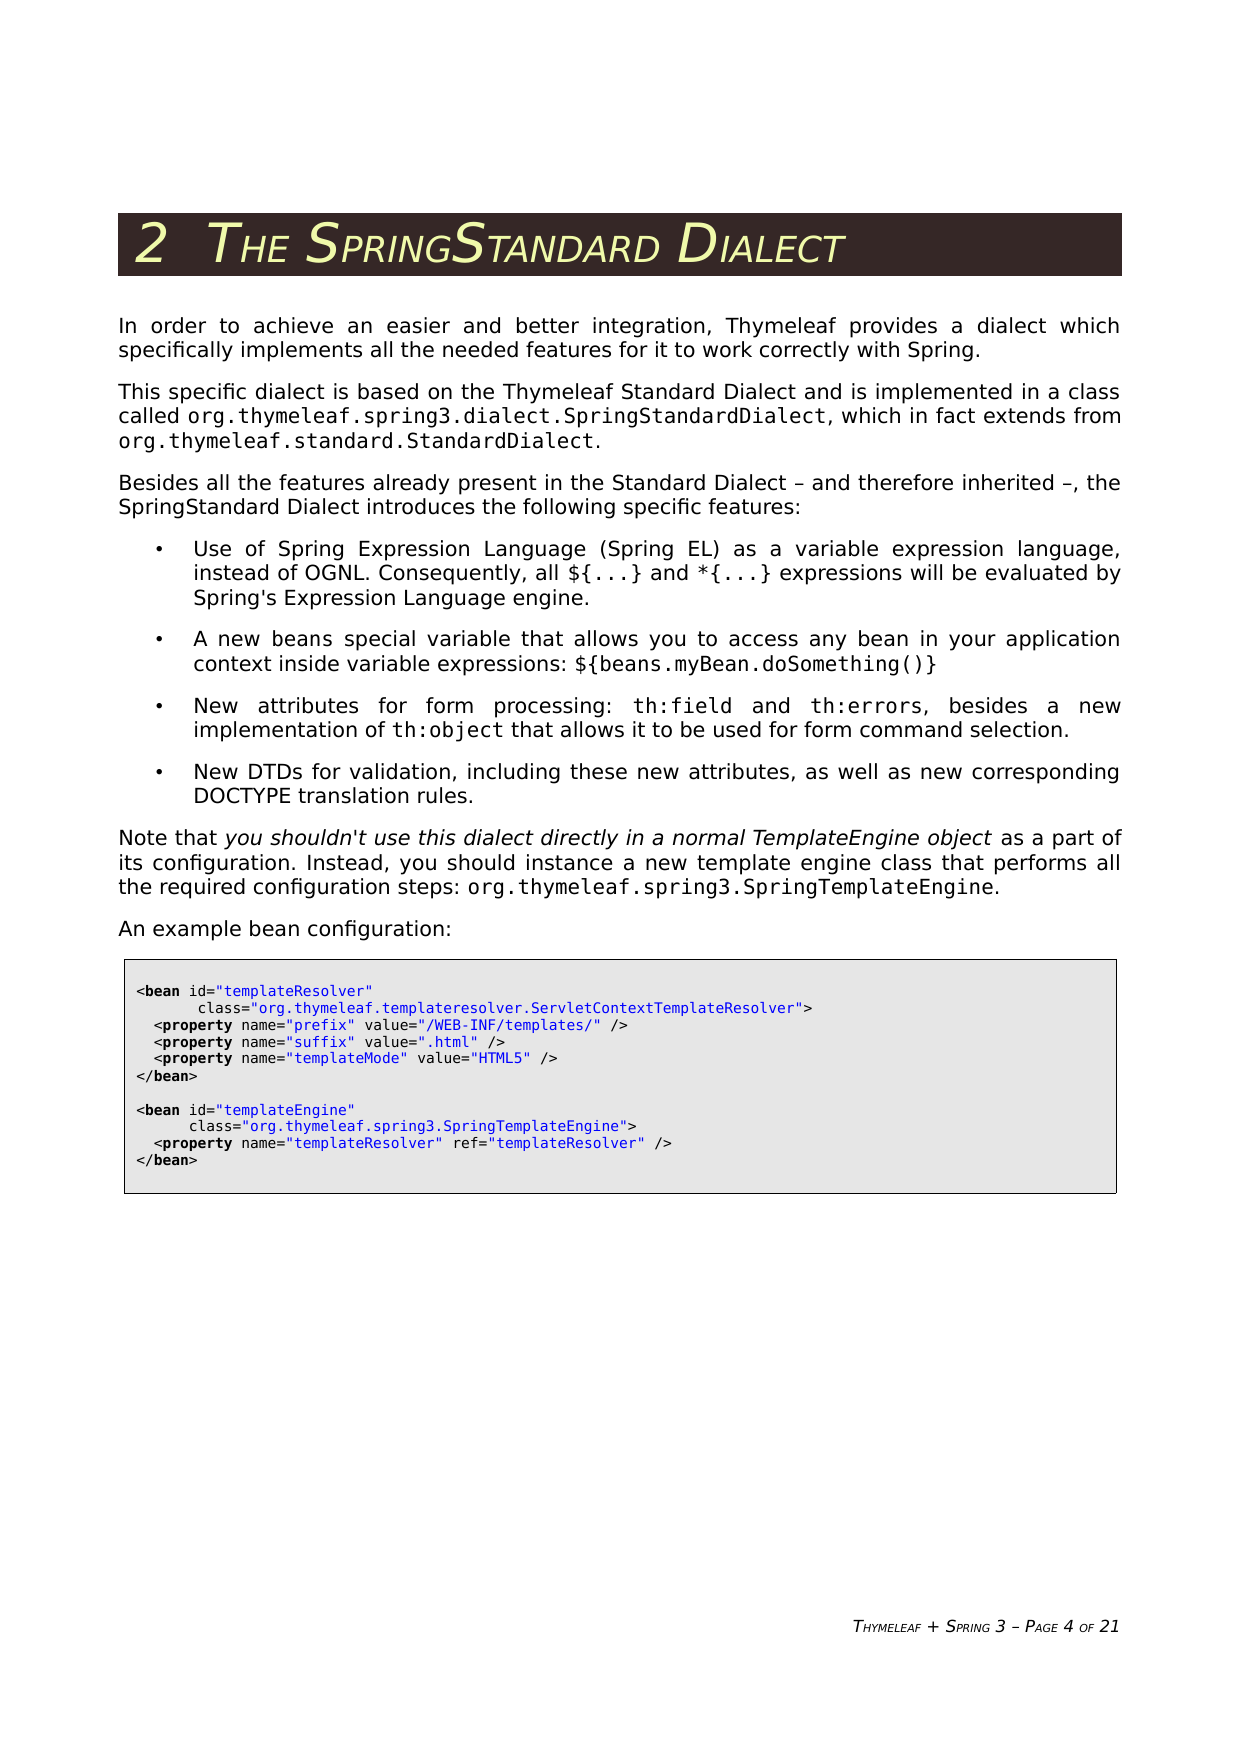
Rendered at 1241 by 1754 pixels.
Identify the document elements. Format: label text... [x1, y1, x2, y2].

text Besides all the features already present in the Standard Dialect – and therefore inherited –, the SpringStandard Dialect introduces the following specific features: [118, 471, 1122, 519]
list New attributes for form processing: th:field and th:errors, besides a new implementation of th:object that allows it to be used for form command selection. [156, 694, 1122, 742]
text This specific dialect is based on the Thymeleaf Standard Dialect and is implemented in a class called org.thymeleaf.spring3.dialect.SpringStandardDialect, which in fact extends from org.thymeleaf.standard.StandardDialect. [118, 380, 1122, 453]
list Use of Spring Expression Language (Spring EL) as a variable expression language, instead of OGNL. Consequently, all ${...} and *{...} expressions will be evaluated by Spring's Expression Language engine. [156, 537, 1122, 610]
subtitle The SpringStandard Dialect [118, 213, 1122, 276]
text Note that you shouldn't use this dialect directly in a normal TemplateEngine object as a part of its configuration. Instead, you should instance a new template engine class that performs all the required configuration steps: org.thymeleaf.spring3.SpringTemplateEngine. [118, 826, 1122, 899]
text An example bean configuration: [118, 917, 1122, 941]
list New DTDs for validation, including these new attributes, as well as new corresponding DOCTYPE translation rules. [156, 760, 1122, 808]
list A new beans special variable that allows you to access any bean in your application context inside variable expressions: ${beans.myBean.doSomething()} [156, 627, 1122, 676]
text In order to achieve an easier and better integration, Thymeleaf provides a dialect which specifically implements all the needed features for it to work correctly with Spring. [118, 314, 1122, 362]
text <bean id="templateResolver" class="org.thymeleaf.templateresolver.ServletContextTemplateResolver"> <property name="prefix" value="/WEB-INF/templates/" /> <property name="suffix" value=".html" /> <property name="templateMode" value="HTML5" /> </bean> <bean id="templateEngine" class="org.thymeleaf.spring3.SpringTemplateEngine"> <property name="templateResolver" ref="templateResolver" /> </bean> [125, 960, 1116, 1193]
